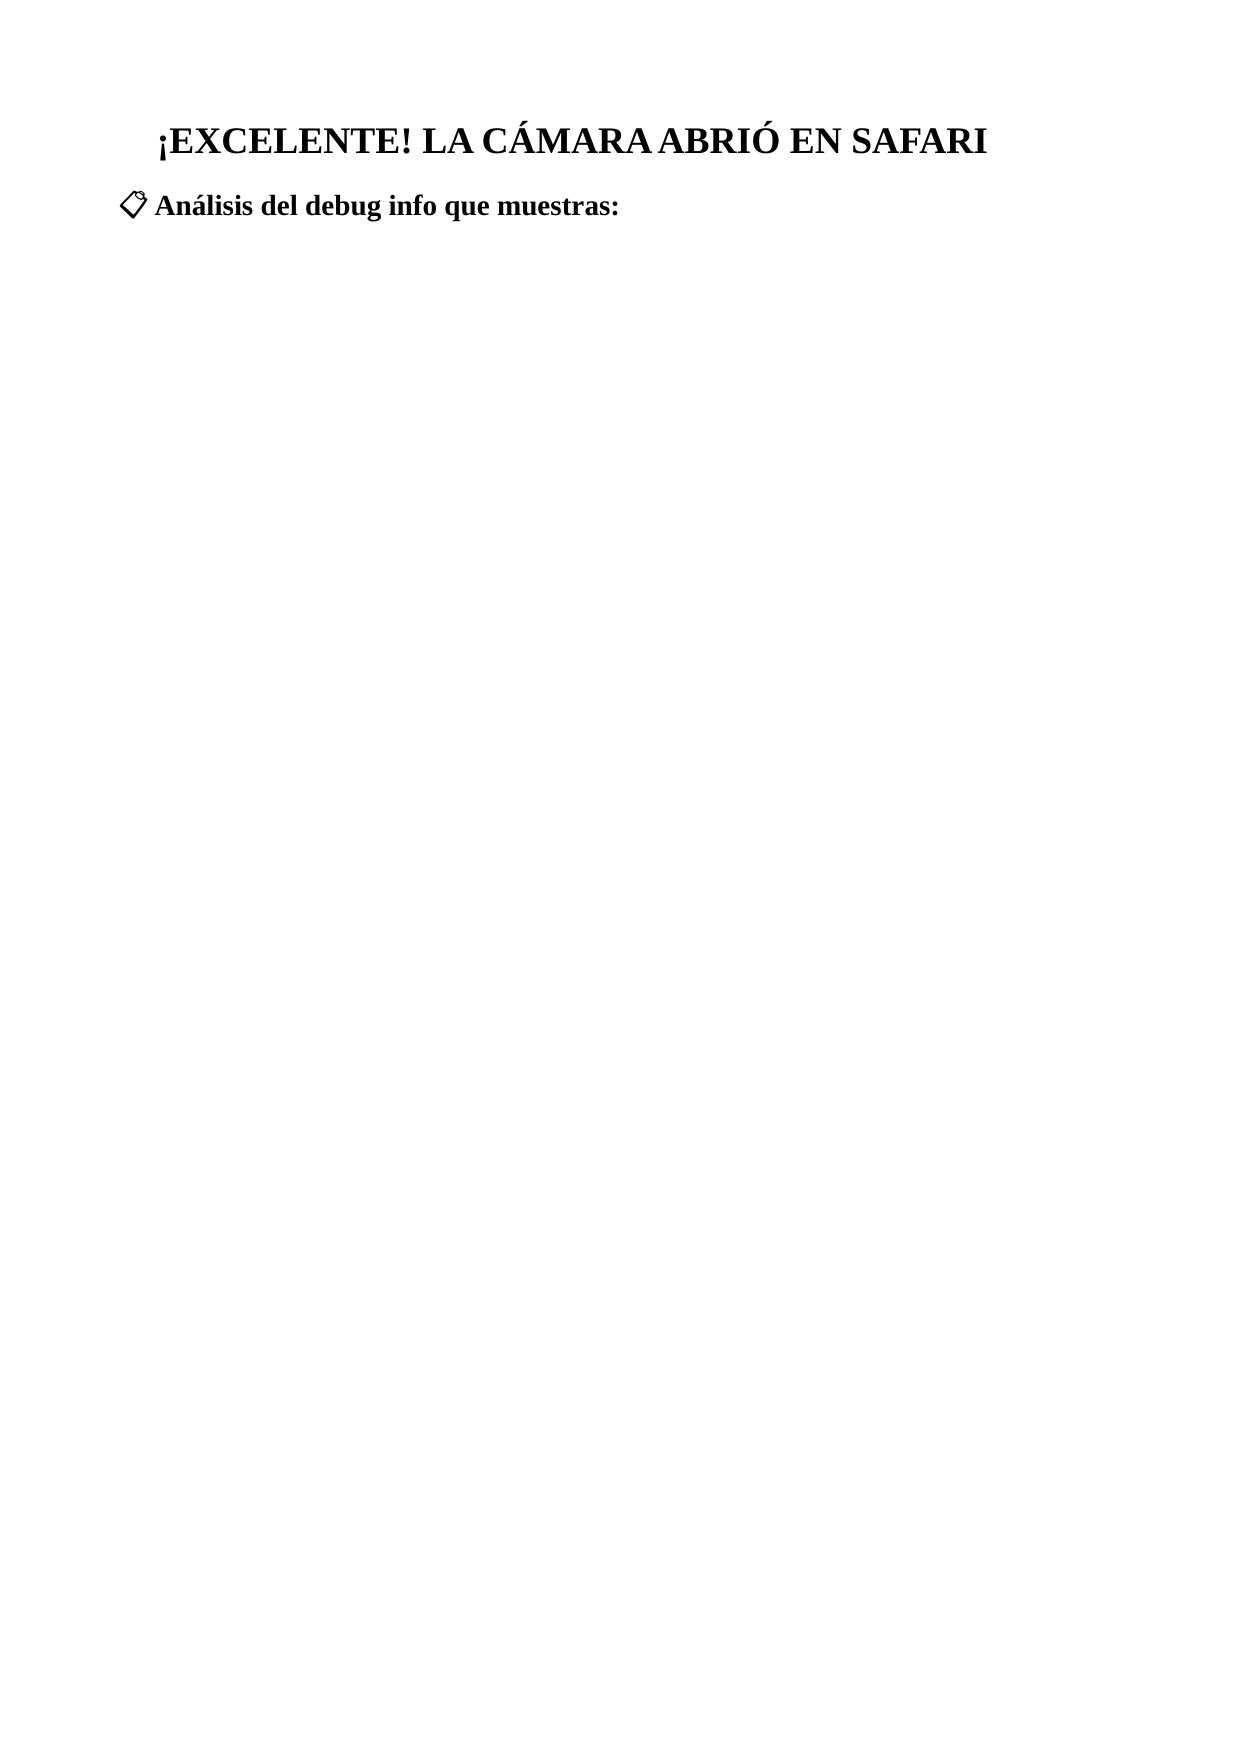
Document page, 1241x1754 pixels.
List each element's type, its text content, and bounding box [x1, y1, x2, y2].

subtitle 📋 Análisis del debug info que muestras: [118, 188, 1122, 222]
subtitle 🎯 ¡EXCELENTE! LA CÁMARA ABRIÓ EN SAFARI [118, 118, 1122, 161]
